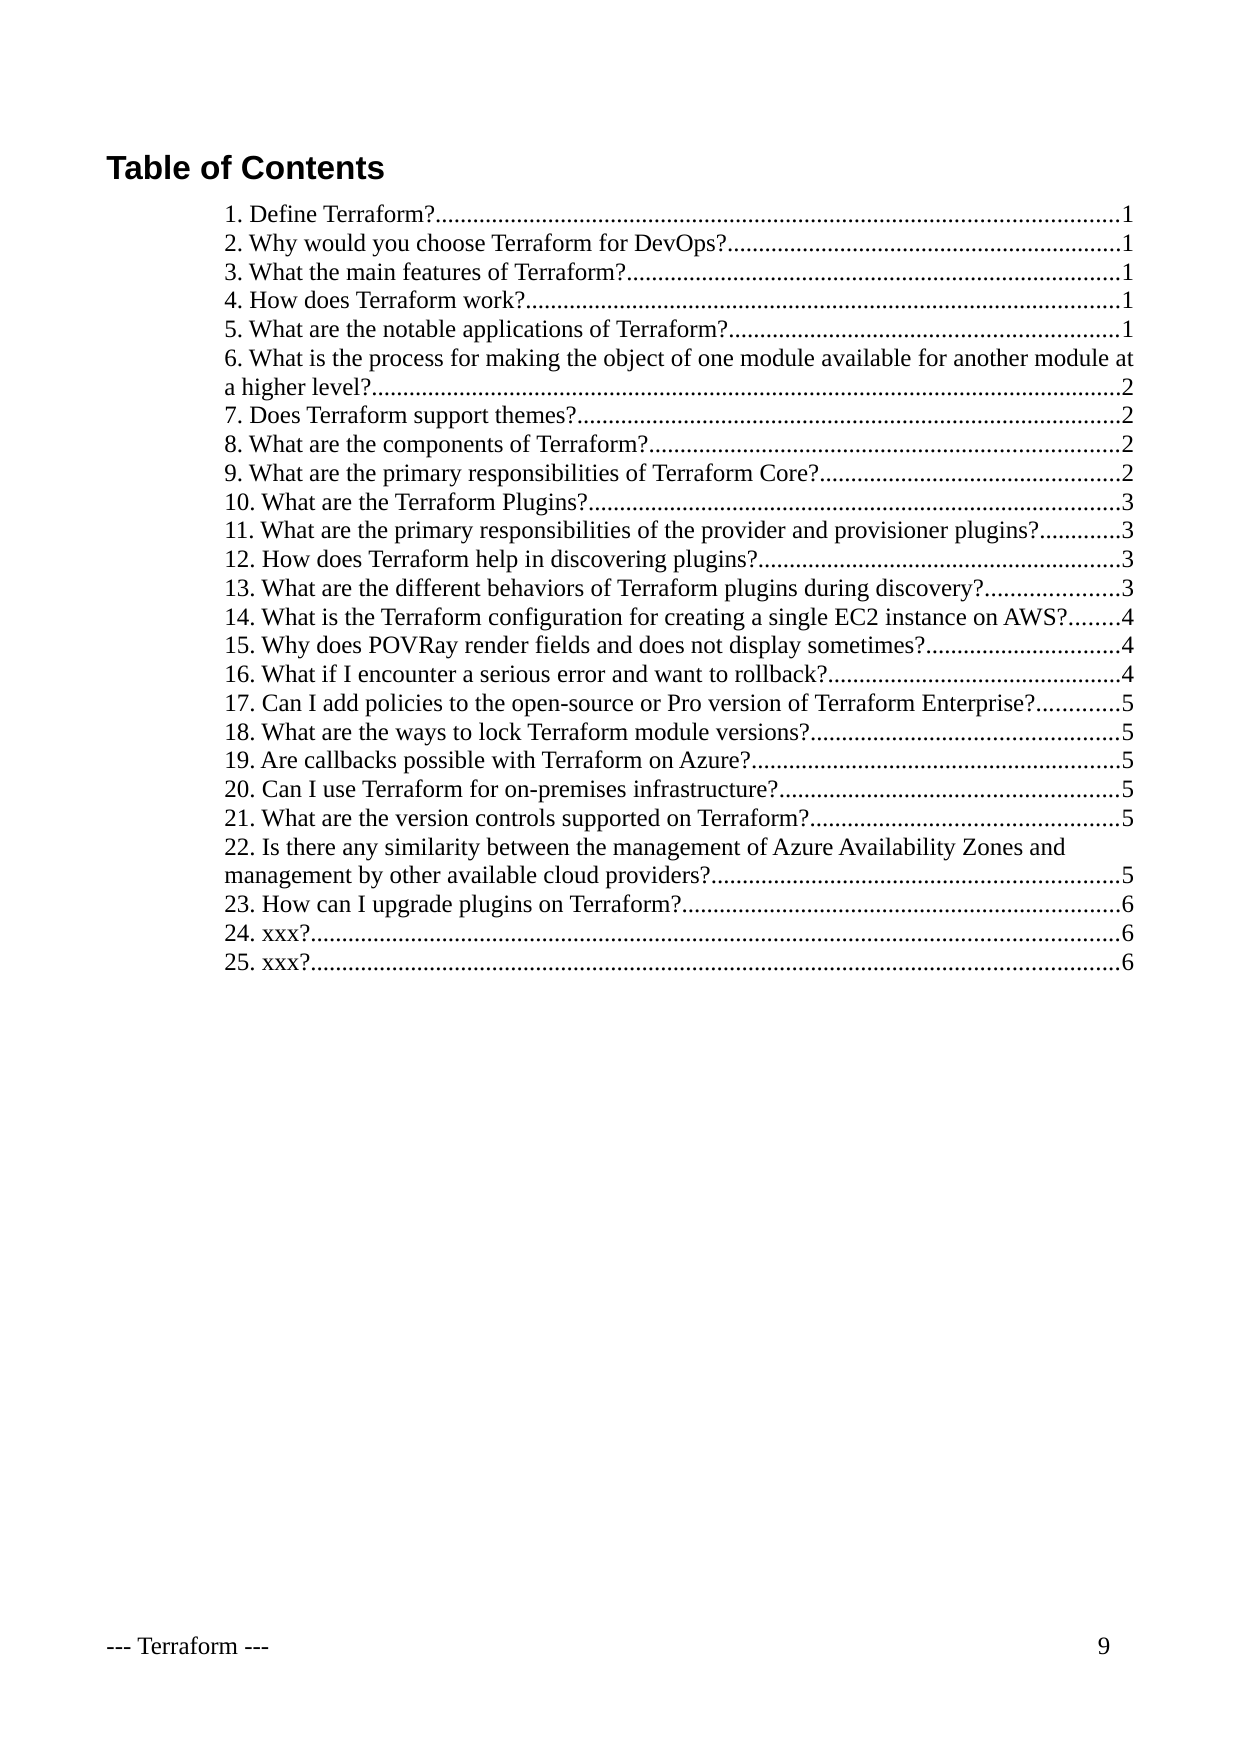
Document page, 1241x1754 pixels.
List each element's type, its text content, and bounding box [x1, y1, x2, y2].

text 13. What are the different behaviors of Terraform plugins during discovery? 3 [224, 573, 1134, 602]
text 15. Why does POVRay render fields and does not display sometimes? 4 [224, 630, 1134, 659]
text 9. What are the primary responsibilities of Terraform Core? 2 [224, 458, 1134, 487]
text 19. Are callbacks possible with Terraform on Azure? 5 [224, 745, 1134, 774]
text 7. Does Terraform support themes? 2 [224, 400, 1134, 429]
text 17. Can I add policies to the open-source or Pro version of Terraform Enterprise? 5 [224, 688, 1134, 717]
text 16. What if I encounter a serious error and want to rollback? 4 [224, 659, 1134, 688]
text 14. What is the Terraform configuration for creating a single EC2 instance on AWS? 4 [224, 602, 1134, 630]
text 10. What are the Terraform Plugins? 3 [224, 487, 1134, 515]
text 8. What are the components of Terraform? 2 [224, 429, 1134, 458]
text 23. How can I upgrade plugins on Terraform? 6 [224, 889, 1134, 918]
text 11. What are the primary responsibilities of the provider and provisioner plugins? 3 [224, 515, 1134, 544]
text 6. What is the process for making the object of one module available for another module at a higher level? 2 [224, 343, 1134, 400]
text 20. Can I use Terraform for on-premises infrastructure? 5 [224, 774, 1134, 803]
subtitle Table of Contents [106, 148, 1134, 187]
text 24. xxx? 6 [224, 918, 1134, 947]
text 21. What are the version controls supported on Terraform? 5 [224, 803, 1134, 832]
text 12. How does Terraform help in discovering plugins? 3 [224, 544, 1134, 573]
text 3. What the main features of Terraform? 1 [224, 257, 1134, 285]
text 22. Is there any similarity between the management of Azure Availability Zones and management by other available cloud providers? 5 [224, 832, 1134, 889]
text 2. Why would you choose Terraform for DevOps? 1 [224, 228, 1134, 257]
text 18. What are the ways to lock Terraform module versions? 5 [224, 717, 1134, 745]
text 4. How does Terraform work? 1 [224, 285, 1134, 314]
text 1. Define Terraform? 1 [224, 199, 1134, 228]
text 25. xxx? 6 [224, 947, 1134, 975]
text 5. What are the notable applications of Terraform? 1 [224, 314, 1134, 343]
